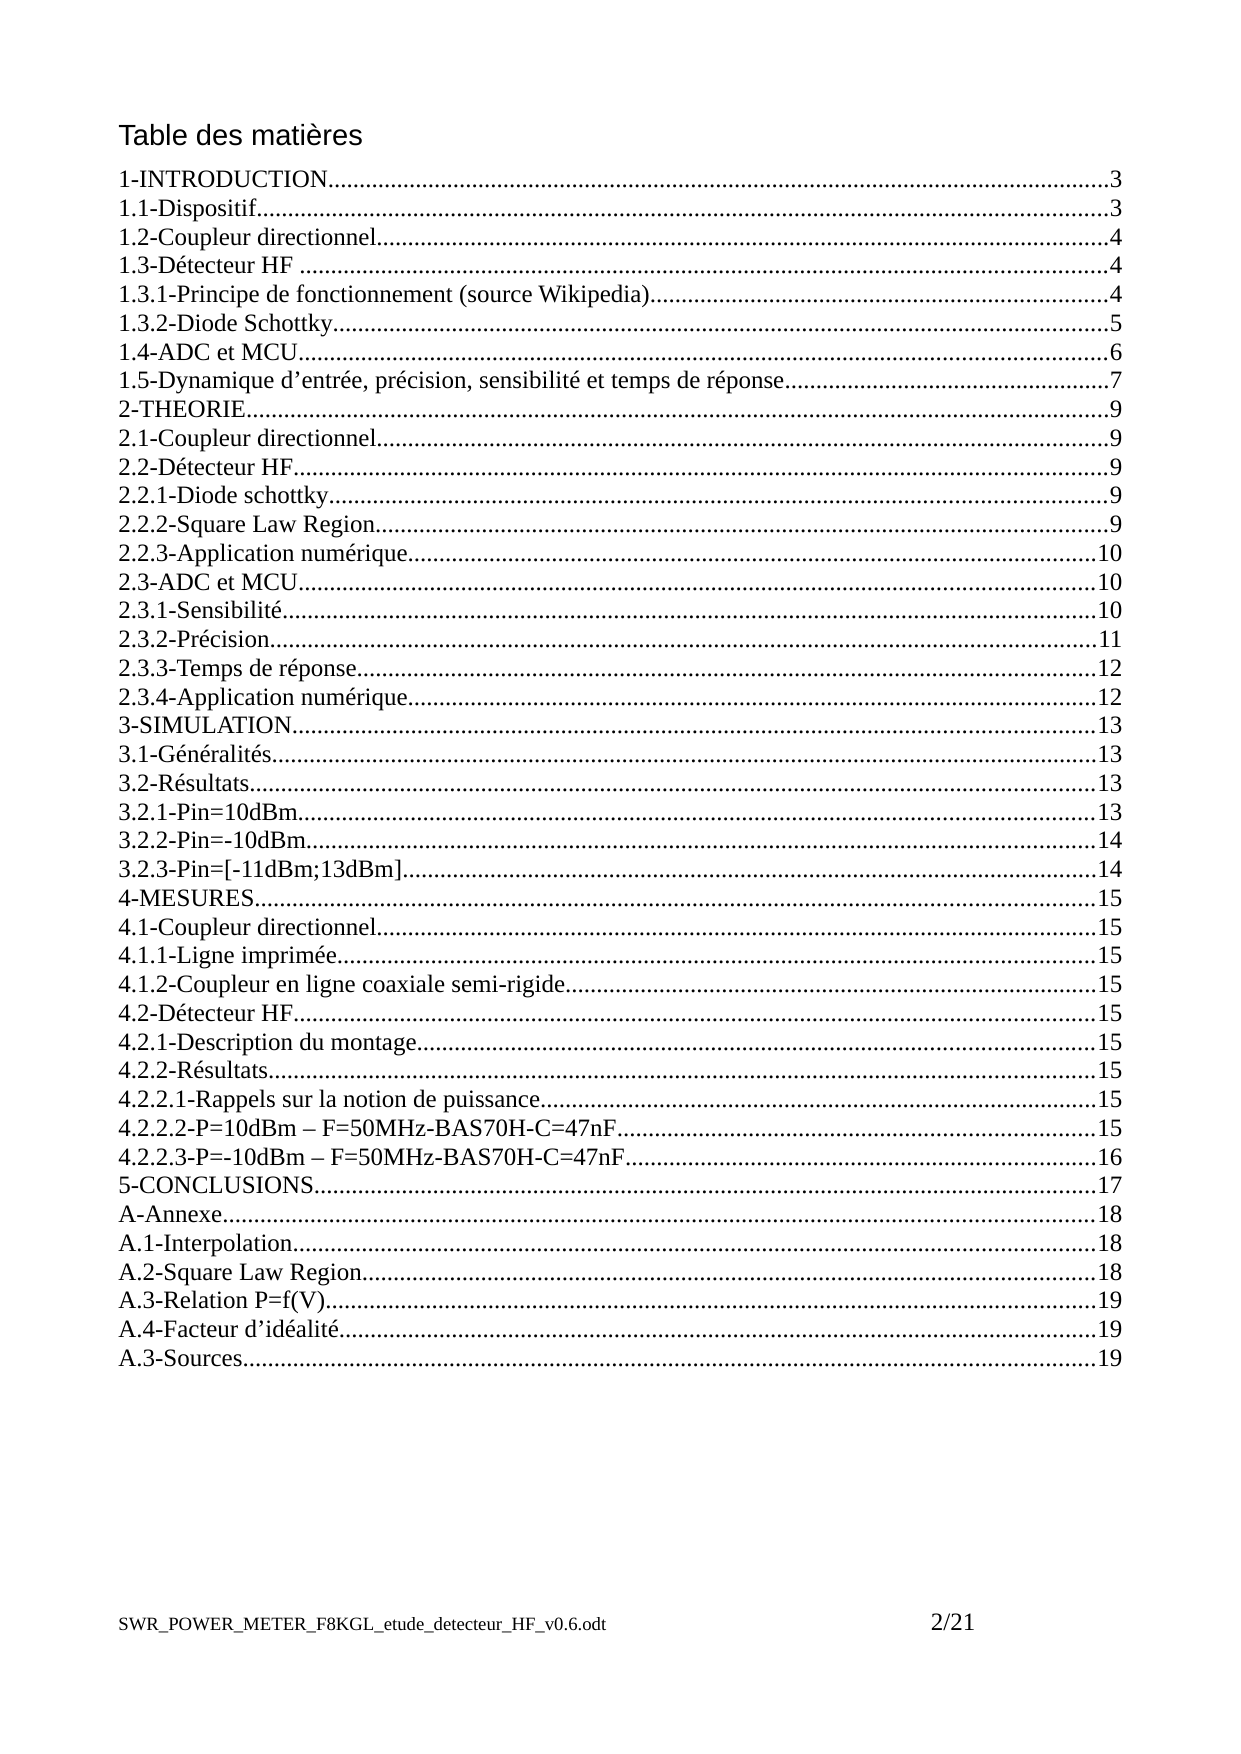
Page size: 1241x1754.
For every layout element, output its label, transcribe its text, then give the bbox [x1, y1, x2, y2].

text 4.2.1-Description du montage 15 [118, 1027, 1122, 1055]
text 4-MESURES 15 [118, 883, 1122, 912]
text 4.1.1-Ligne imprimée 15 [118, 940, 1122, 969]
text 2.3.4-Application numérique 12 [118, 682, 1122, 710]
text 3.2.1-Pin=10dBm 13 [118, 797, 1122, 825]
text 3.2.2-Pin=-10dBm 14 [118, 825, 1122, 854]
text 2.2.1-Diode schottky 9 [118, 480, 1122, 509]
text 2.3.2-Précision 11 [118, 624, 1122, 653]
text 1.2-Coupleur directionnel 4 [118, 222, 1122, 250]
text 2.2.2-Square Law Region 9 [118, 509, 1122, 538]
text A.1-Interpolation 18 [118, 1228, 1122, 1257]
text 2-THEORIE 9 [118, 394, 1122, 423]
text 2.3.3-Temps de réponse 12 [118, 653, 1122, 682]
text A.2-Square Law Region 18 [118, 1257, 1122, 1285]
text 1.4-ADC et MCU 6 [118, 337, 1122, 365]
text 4.2.2.3-P=-10dBm – F=50MHz-BAS70H-C=47nF 16 [118, 1142, 1122, 1170]
text A.4-Facteur d’idéalité 19 [118, 1314, 1122, 1343]
text A-Annexe 18 [118, 1199, 1122, 1228]
text 1.3-Détecteur HF 4 [118, 250, 1122, 279]
text 3.1-Généralités 13 [118, 739, 1122, 768]
text 3.2.3-Pin=[-11dBm;13dBm] 14 [118, 854, 1122, 883]
text 4.1-Coupleur directionnel 15 [118, 912, 1122, 940]
text 1-INTRODUCTION 3 [118, 164, 1122, 193]
text A.3-Sources 19 [118, 1343, 1122, 1372]
text 4.2.2.2-P=10dBm – F=50MHz-BAS70H-C=47nF 15 [118, 1113, 1122, 1142]
text 1.3.1-Principe de fonctionnement (source Wikipedia) 4 [118, 279, 1122, 308]
text 3-SIMULATION 13 [118, 710, 1122, 739]
text 4.2.2-Résultats 15 [118, 1055, 1122, 1084]
text 2.2.3-Application numérique 10 [118, 538, 1122, 567]
text 4.2-Détecteur HF 15 [118, 998, 1122, 1027]
text 2.3.1-Sensibilité 10 [118, 595, 1122, 624]
text 1.3.2-Diode Schottky 5 [118, 308, 1122, 337]
text 3.2-Résultats 13 [118, 768, 1122, 797]
text 5-CONCLUSIONS 17 [118, 1170, 1122, 1199]
text 2.2-Détecteur HF 9 [118, 452, 1122, 480]
text A.3-Relation P=f(V) 19 [118, 1285, 1122, 1314]
subtitle Table des matières [118, 118, 1122, 152]
text 4.2.2.1-Rappels sur la notion de puissance 15 [118, 1084, 1122, 1113]
text 4.1.2-Coupleur en ligne coaxiale semi-rigide 15 [118, 969, 1122, 998]
text 2.1-Coupleur directionnel 9 [118, 423, 1122, 452]
text 1.5-Dynamique d’entrée, précision, sensibilité et temps de réponse 7 [118, 365, 1122, 394]
text 2.3-ADC et MCU 10 [118, 567, 1122, 595]
text 1.1-Dispositif 3 [118, 193, 1122, 222]
